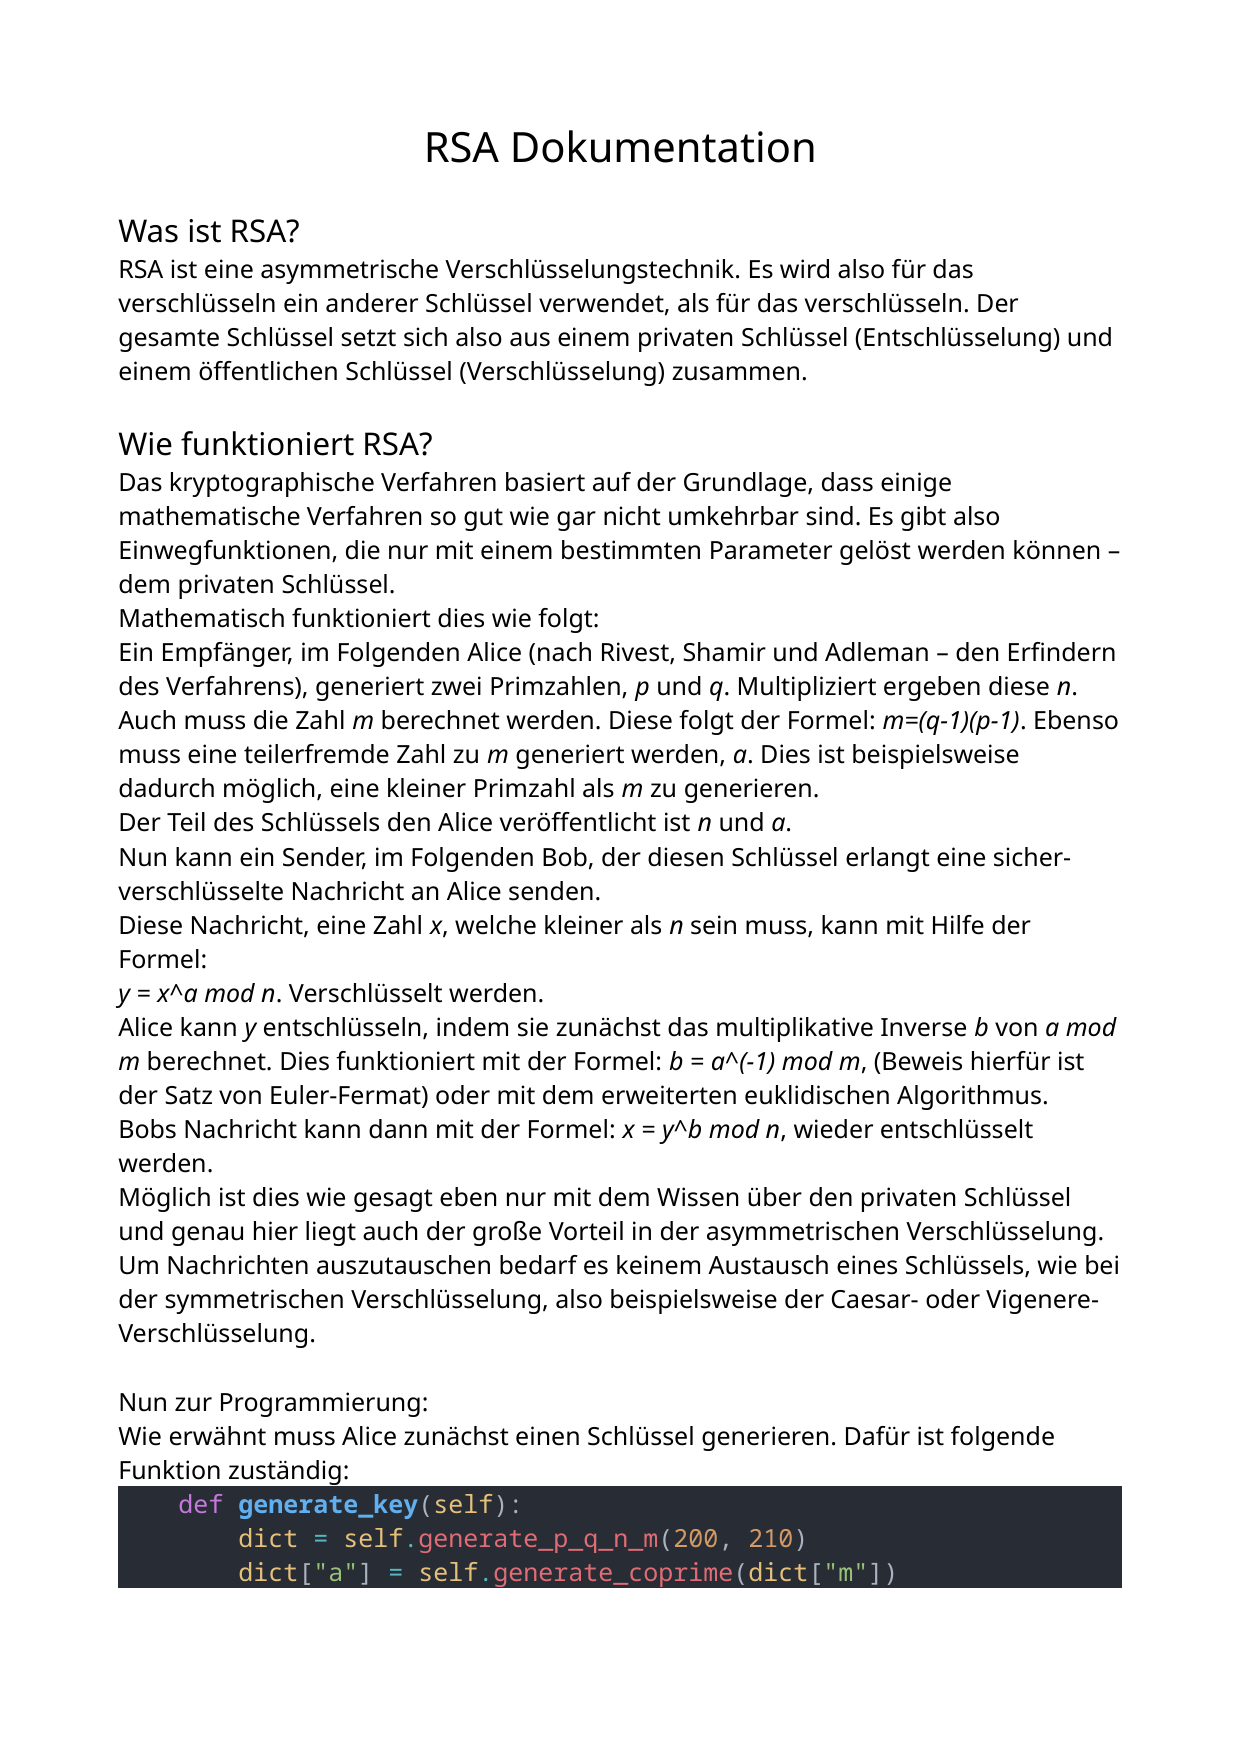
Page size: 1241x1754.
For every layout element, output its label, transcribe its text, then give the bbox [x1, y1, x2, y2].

text Wie funktioniert RSA? [118, 422, 1122, 464]
text RSA Dokumentation [118, 118, 1122, 175]
text RSA ist eine asymmetrische Verschlüsselungstechnik. Es wird also für das verschlüsseln ein anderer Schlüssel verwendet, als für das verschlüsseln. Der gesamte Schlüssel setzt sich also aus einem privaten Schlüssel (Entschlüsselung) und einem öffentlichen Schlüssel (Verschlüsselung) zusammen. [118, 252, 1122, 388]
text Diese Nachricht, eine Zahl x, welche kleiner als n sein muss, kann mit Hilfe der Formel: [118, 907, 1122, 975]
text dict["a"] = self.generate_coprime(dict["m"]) [118, 1554, 1122, 1588]
text Mathematisch funktioniert dies wie folgt: [118, 601, 1122, 635]
text def generate_key(self): [118, 1486, 1122, 1520]
text Wie erwähnt muss Alice zunächst einen Schlüssel generieren. Dafür ist folgende Funktion zuständig: [118, 1418, 1122, 1486]
text Ein Empfänger, im Folgenden Alice (nach Rivest, Shamir und Adleman – den Erfindern des Verfahrens), generiert zwei Primzahlen, p und q. Multipliziert ergeben diese n. Auch muss die Zahl m berechnet werden. Diese folgt der Formel: m=(q-1)(p-1). Ebenso muss eine teilerfremde Zahl zu m generiert werden, a. Dies ist beispielsweise dadurch möglich, eine kleiner Primzahl als m zu generieren. [118, 635, 1122, 805]
text Was ist RSA? [118, 209, 1122, 252]
text dict = self.generate_p_q_n_m(200, 210) [118, 1520, 1122, 1554]
text Nun kann ein Sender, im Folgenden Bob, der diesen Schlüssel erlangt eine sicher-verschlüsselte Nachricht an Alice senden. [118, 839, 1122, 907]
text Das kryptographische Verfahren basiert auf der Grundlage, dass einige mathematische Verfahren so gut wie gar nicht umkehrbar sind. Es gibt also Einwegfunktionen, die nur mit einem bestimmten Parameter gelöst werden können – dem privaten Schlüssel. [118, 464, 1122, 601]
text Bobs Nachricht kann dann mit der Formel: x = y^b mod n, wieder entschlüsselt werden. [118, 1112, 1122, 1180]
text Alice kann y entschlüsseln, indem sie zunächst das multiplikative Inverse b von a mod m berechnet. Dies funktioniert mit der Formel: b = a^(-1) mod m, (Beweis hierfür ist der Satz von Euler-Fermat) oder mit dem erweiterten euklidischen Algorithmus. [118, 1009, 1122, 1112]
text Nun zur Programmierung: [118, 1384, 1122, 1418]
text y = x^a mod n. Verschlüsselt werden. [118, 975, 1122, 1009]
text Der Teil des Schlüssels den Alice veröffentlicht ist n und a. [118, 805, 1122, 839]
text Möglich ist dies wie gesagt eben nur mit dem Wissen über den privaten Schlüssel und genau hier liegt auch der große Vorteil in der asymmetrischen Verschlüsselung. Um Nachrichten auszutauschen bedarf es keinem Austausch eines Schlüssels, wie bei der symmetrischen Verschlüsselung, also beispielsweise der Caesar- oder Vigenere-Verschlüsselung. [118, 1180, 1122, 1350]
